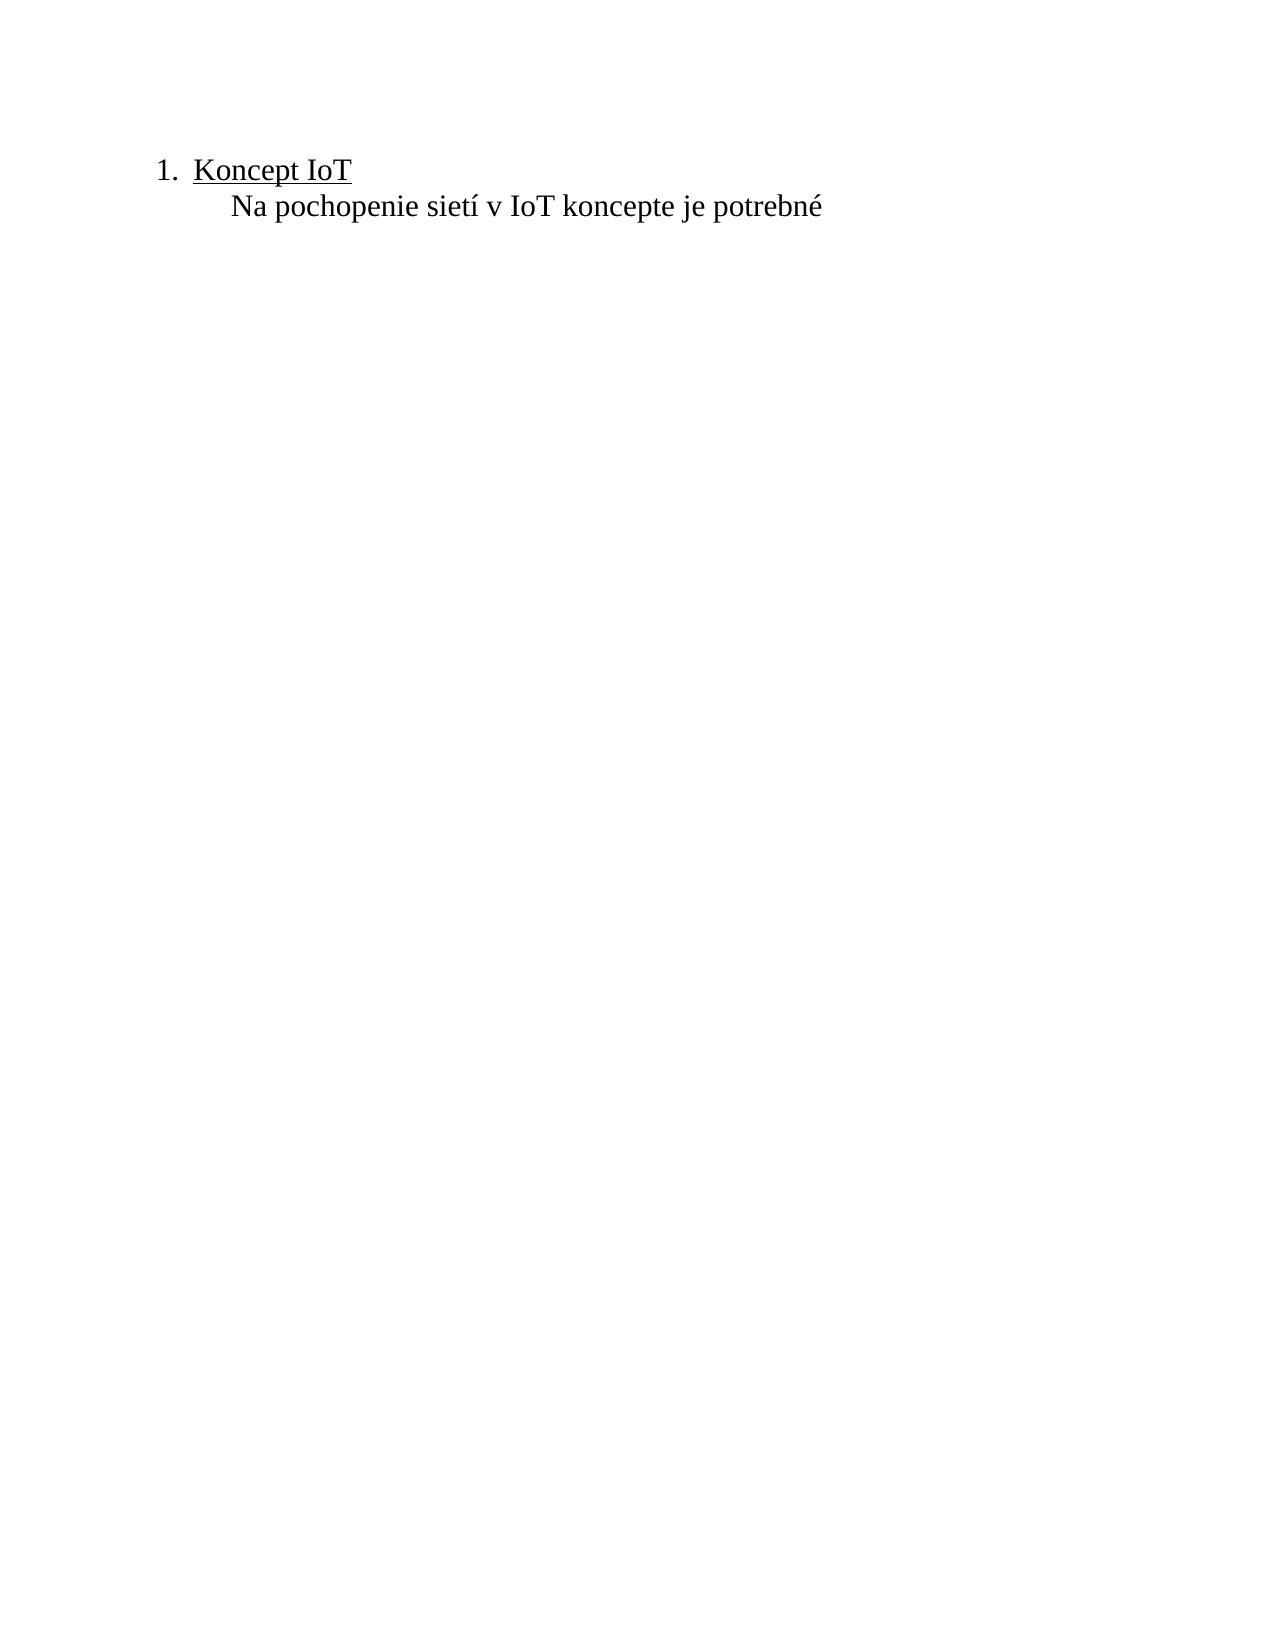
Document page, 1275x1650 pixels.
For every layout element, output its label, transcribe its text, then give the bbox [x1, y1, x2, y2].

list Koncept IoT [156, 152, 1157, 188]
list Na pochopenie sietí v IoT koncepte je potrebné [193, 188, 1157, 223]
